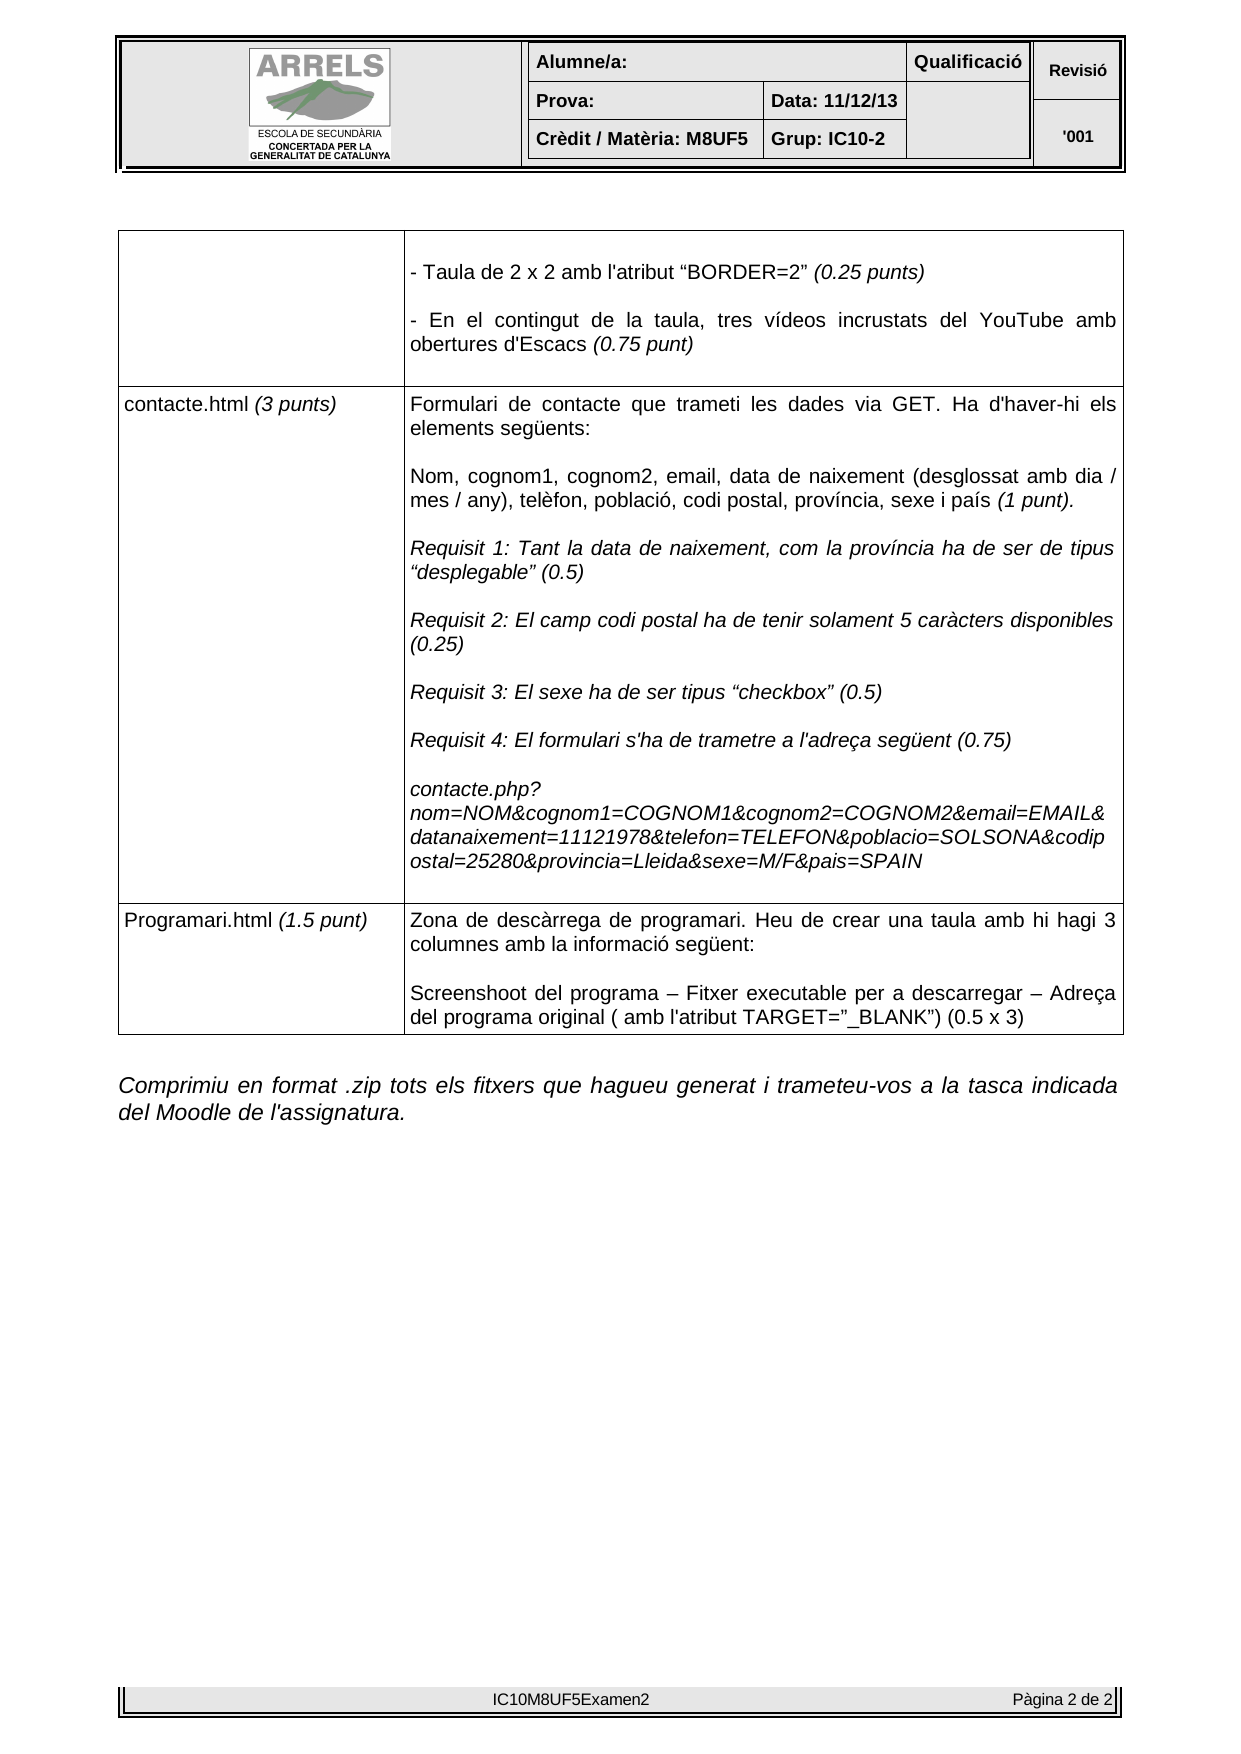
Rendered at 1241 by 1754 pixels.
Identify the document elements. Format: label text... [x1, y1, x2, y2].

table_cell [119, 231, 404, 386]
table_cell Formulari de contacte que trameti les dades via GET. Ha d'haver-hi els elements següents: Nom, cognom1, cognom2, email, data de naixement (desglossat amb dia / mes / any), telèfon, població, codi postal, província, sexe i país (1 punt). Requisit 1: Tant la data de naixement, com la província ha de ser de tipus “desplegable” (0.5) Requisit 2: El camp codi postal ha de tenir solament 5 caràcters disponibles (0.25) Requisit 3: El sexe ha de ser tipus “checkbox” (0.5) Requisit 4: El formulari s'ha de trametre a l'adreça següent (0.75) contacte.php?nom=NOM&cognom1=COGNOM1&cognom2=COGNOM2&email=EMAIL&datanaixement=11121978&telefon=TELEFON&poblacio=SOLSONA&codipostal=25280&provincia=Lleida&sexe=M/F&pais=SPAIN [405, 387, 1123, 902]
table_cell - Taula de 2 x 2 amb l'atribut “BORDER=2” (0.25 punts) - En el contingut de la taula, tres vídeos incrustats del YouTube amb obertures d'Escacs (0.75 punt) [405, 231, 1123, 386]
table_cell Zona de descàrrega de programari. Heu de crear una taula amb hi hagi 3 columnes amb la informació següent: Screenshoot del programa – Fitxer executable per a descarregar – Adreça del programa original ( amb l'atribut TARGET=”_BLANK”) (0.5 x 3) [405, 904, 1123, 1034]
text Comprimiu en format .zip tots els fitxers que hagueu generat i trameteu-vos a la tasca indicada del Moodle de l'assignatura. [118, 1071, 1122, 1125]
picture [248, 48, 391, 161]
table_cell contacte.html (3 punts) [119, 387, 404, 902]
table_cell Programari.html (1.5 punt) [119, 904, 404, 1034]
